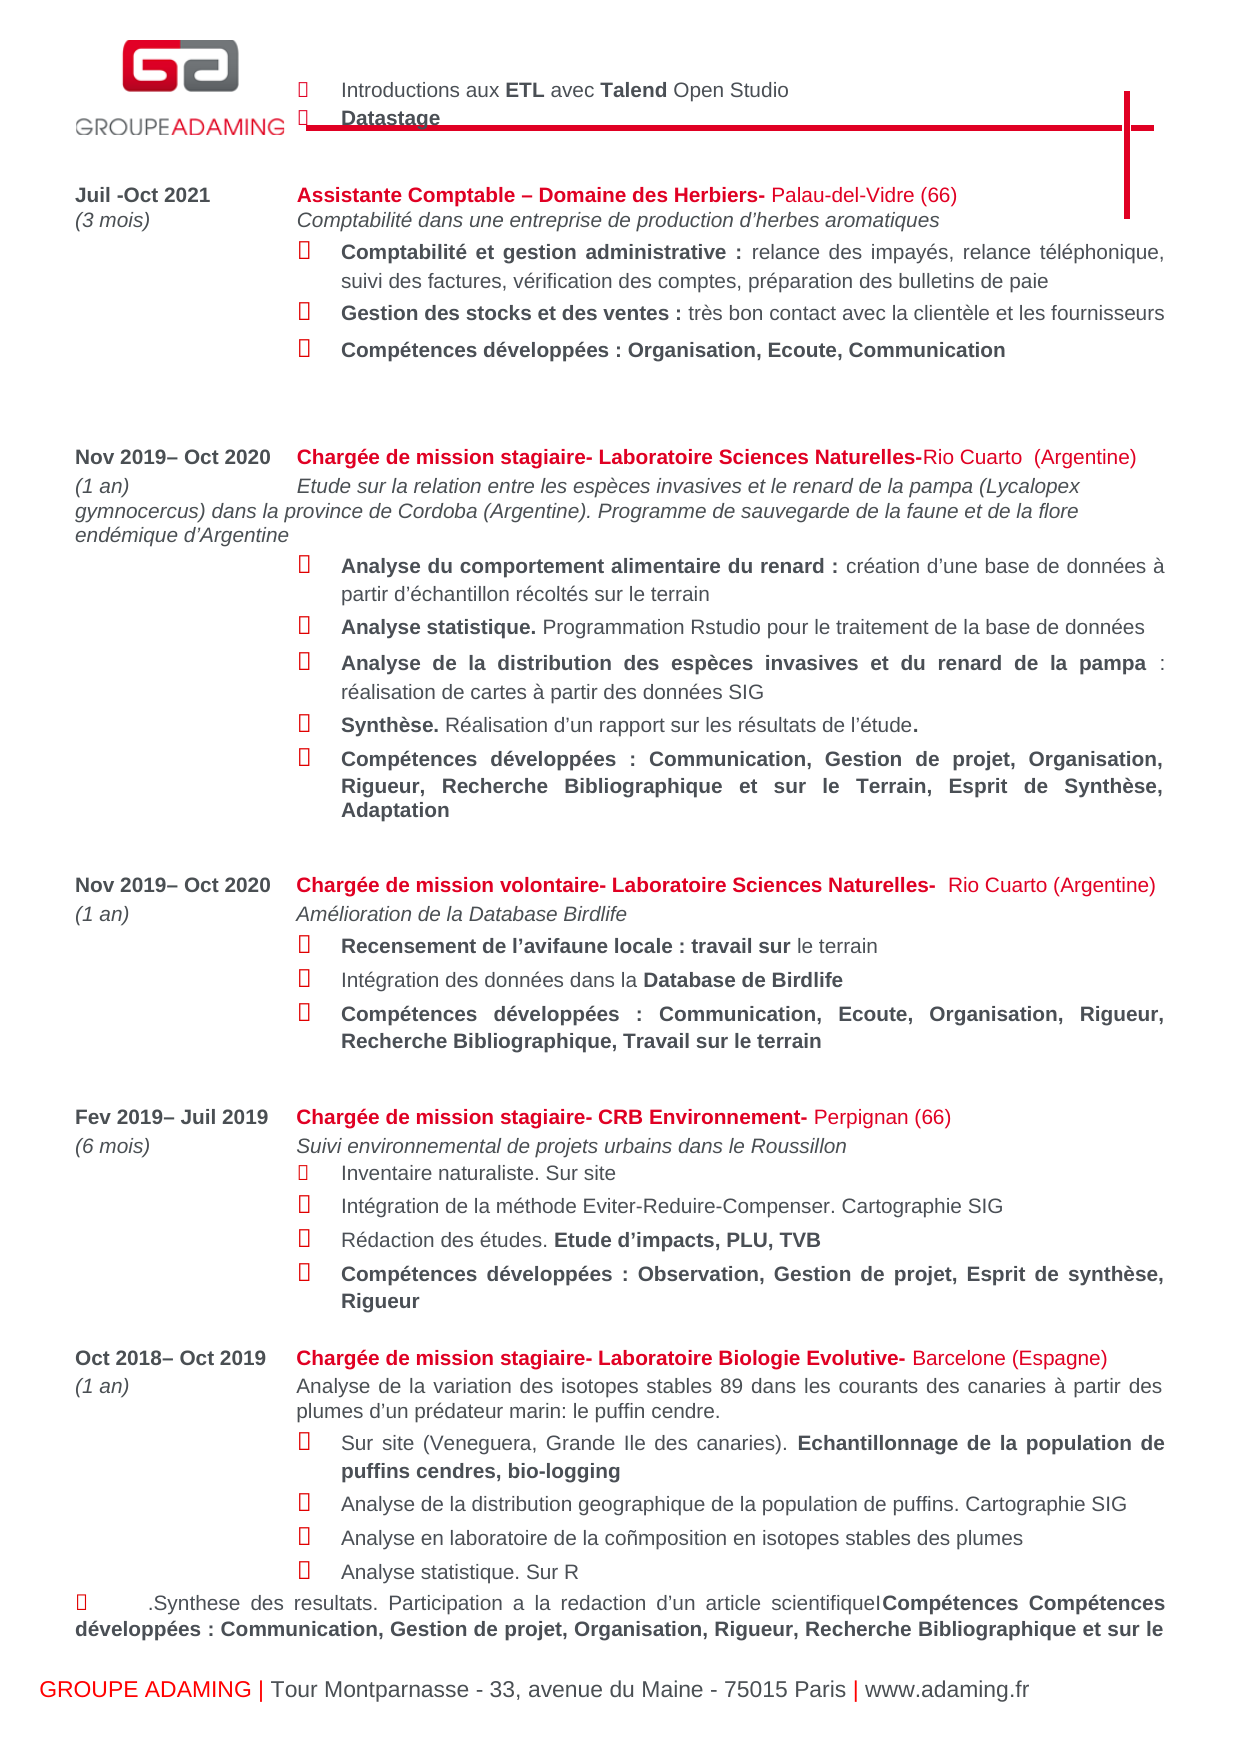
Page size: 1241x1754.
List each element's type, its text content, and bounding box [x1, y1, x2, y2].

list [1131, 103, 1165, 132]
text Oct 2018– Oct 2019 Chargée de mission stagiaire- Laboratoire Biologie Evolutive- Barcelone (Espagne) [75, 1342, 1164, 1371]
list Compétences développées : Organisation, Ecoute, Communication [297, 330, 1165, 364]
list Recensement de l’avifaune locale : travail sur le terrain [297, 927, 1165, 961]
list Comptabilité et gestion administrative : relance des impayés, relance téléphonique, suivi des factures, vérification des comptes, préparation des bulletins de paie [297, 233, 1165, 292]
list Datastage [297, 103, 1122, 132]
list Sur site (Veneguera, Grande Ile des canaries). Echantillonnage de la population de puffins cendres, bio-logging [297, 1423, 1165, 1483]
list Juil -Oct 2021 Assistante Comptable – Domaine des Herbiers- Palau-del-Vidre (66) [75, 182, 1122, 207]
text Fev 2019– Juil 2019 Chargée de mission stagiaire- CRB Environnement- Perpignan (66) [75, 1101, 1164, 1130]
list Analyse du comportement alimentaire du renard : création d’une base de données à partir d’échantillon récoltés sur le terrain [297, 546, 1165, 606]
list Intégration de la méthode Eviter-Reduire-Compenser. Cartographie SIG [297, 1187, 1165, 1221]
list (3 mois) Comptabilité dans une entreprise de production d’herbes aromatiques [75, 207, 1165, 233]
text (1 an) Analyse de la variation des isotopes stables 89 dans les courants des canaries à partir des plumes d’un prédateur marin: le puffin cendre. [75, 1371, 1164, 1423]
list Compétences développées : Observation, Gestion de projet, Esprit de synthèse, Rigueur [297, 1255, 1165, 1313]
list .Synthese des resultats. Participation a la redaction d’un article scientifiqueICompétences Compétences développées : Communication, Gestion de projet, Organisation, Rigueur, Recherche Bibliographique et sur le [75, 1587, 1165, 1641]
list Introductions aux ETL avec Talend Open Studio [297, 75, 1122, 103]
list Inventaire naturaliste. Sur site [297, 1158, 1165, 1187]
text Nov 2019– Oct 2020 Chargée de mission volontaire- Laboratoire Sciences Naturelles- Rio Cuarto (Argentine) [75, 869, 1164, 898]
list Synthèse. Réalisation d’un rapport sur les résultats de l’étude. [297, 705, 1165, 739]
list Analyse de la distribution des espèces invasives et du renard de la pampa : réalisation de cartes à partir des données SIG [297, 644, 1165, 704]
list Intégration des données dans la Database de Birdlife [297, 961, 1165, 995]
text (6 mois) Suivi environnemental de projets urbains dans le Roussillon [75, 1130, 1164, 1158]
list Analyse statistique. Programmation Rstudio pour le traitement de la base de données [297, 608, 1165, 642]
list Rédaction des études. Etude d’impacts, PLU, TVB [297, 1221, 1165, 1255]
list Compétences développées : Communication, Gestion de projet, Organisation, Rigueur, Recherche Bibliographique et sur le Terrain, Esprit de Synthèse, Adaptation [297, 739, 1164, 821]
text (1 an) Amélioration de la Database Birdlife [75, 898, 1164, 927]
list [1123, 75, 1165, 103]
text (1 an) Etude sur la relation entre les espèces invasives et le renard de la pampa (Lycalopex gymnocercus) dans la province de Cordoba (Argentine). Programme de sauvegarde de la faune et de la flore endémique d’Argentine [75, 470, 1165, 546]
list Analyse statistique. Sur R [297, 1553, 1165, 1587]
list Gestion des stocks et des ventes : très bon contact avec la clientèle et les fournisseurs [297, 294, 1165, 328]
text Nov 2019– Oct 2020 Chargée de mission stagiaire- Laboratoire Sciences Naturelles-Rio Cuarto (Argentine) [75, 441, 1165, 470]
list Compétences développées : Communication, Ecoute, Organisation, Rigueur, Recherche Bibliographique, Travail sur le terrain [297, 995, 1165, 1053]
list Analyse en laboratoire de la coñmposition en isotopes stables des plumes [297, 1519, 1165, 1553]
list Analyse de la distribution geographique de la population de puffins. Cartographie SIG [297, 1484, 1165, 1519]
